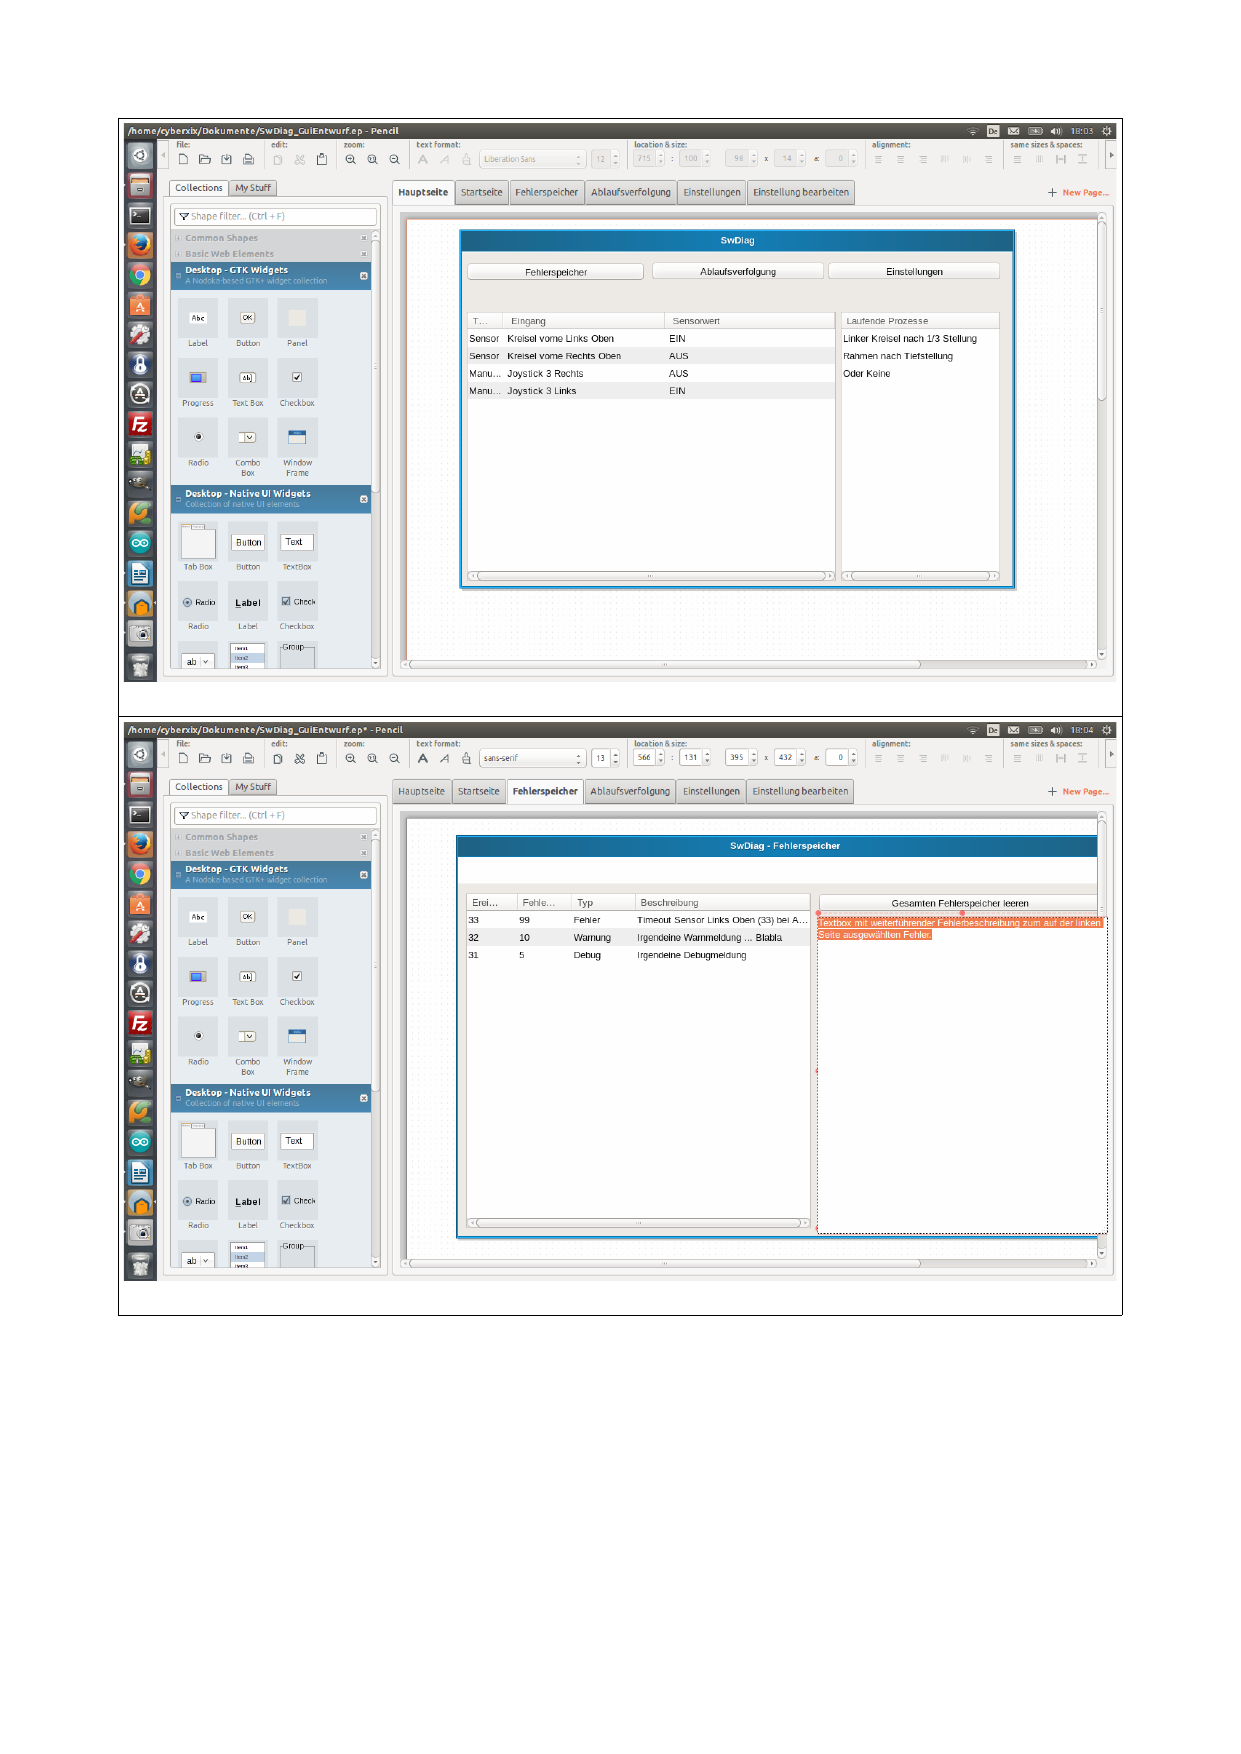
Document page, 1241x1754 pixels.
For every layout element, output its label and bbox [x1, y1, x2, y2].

table_cell [119, 717, 1122, 1315]
picture [123, 123, 1117, 682]
picture [123, 722, 1117, 1281]
table_cell [119, 119, 1122, 716]
